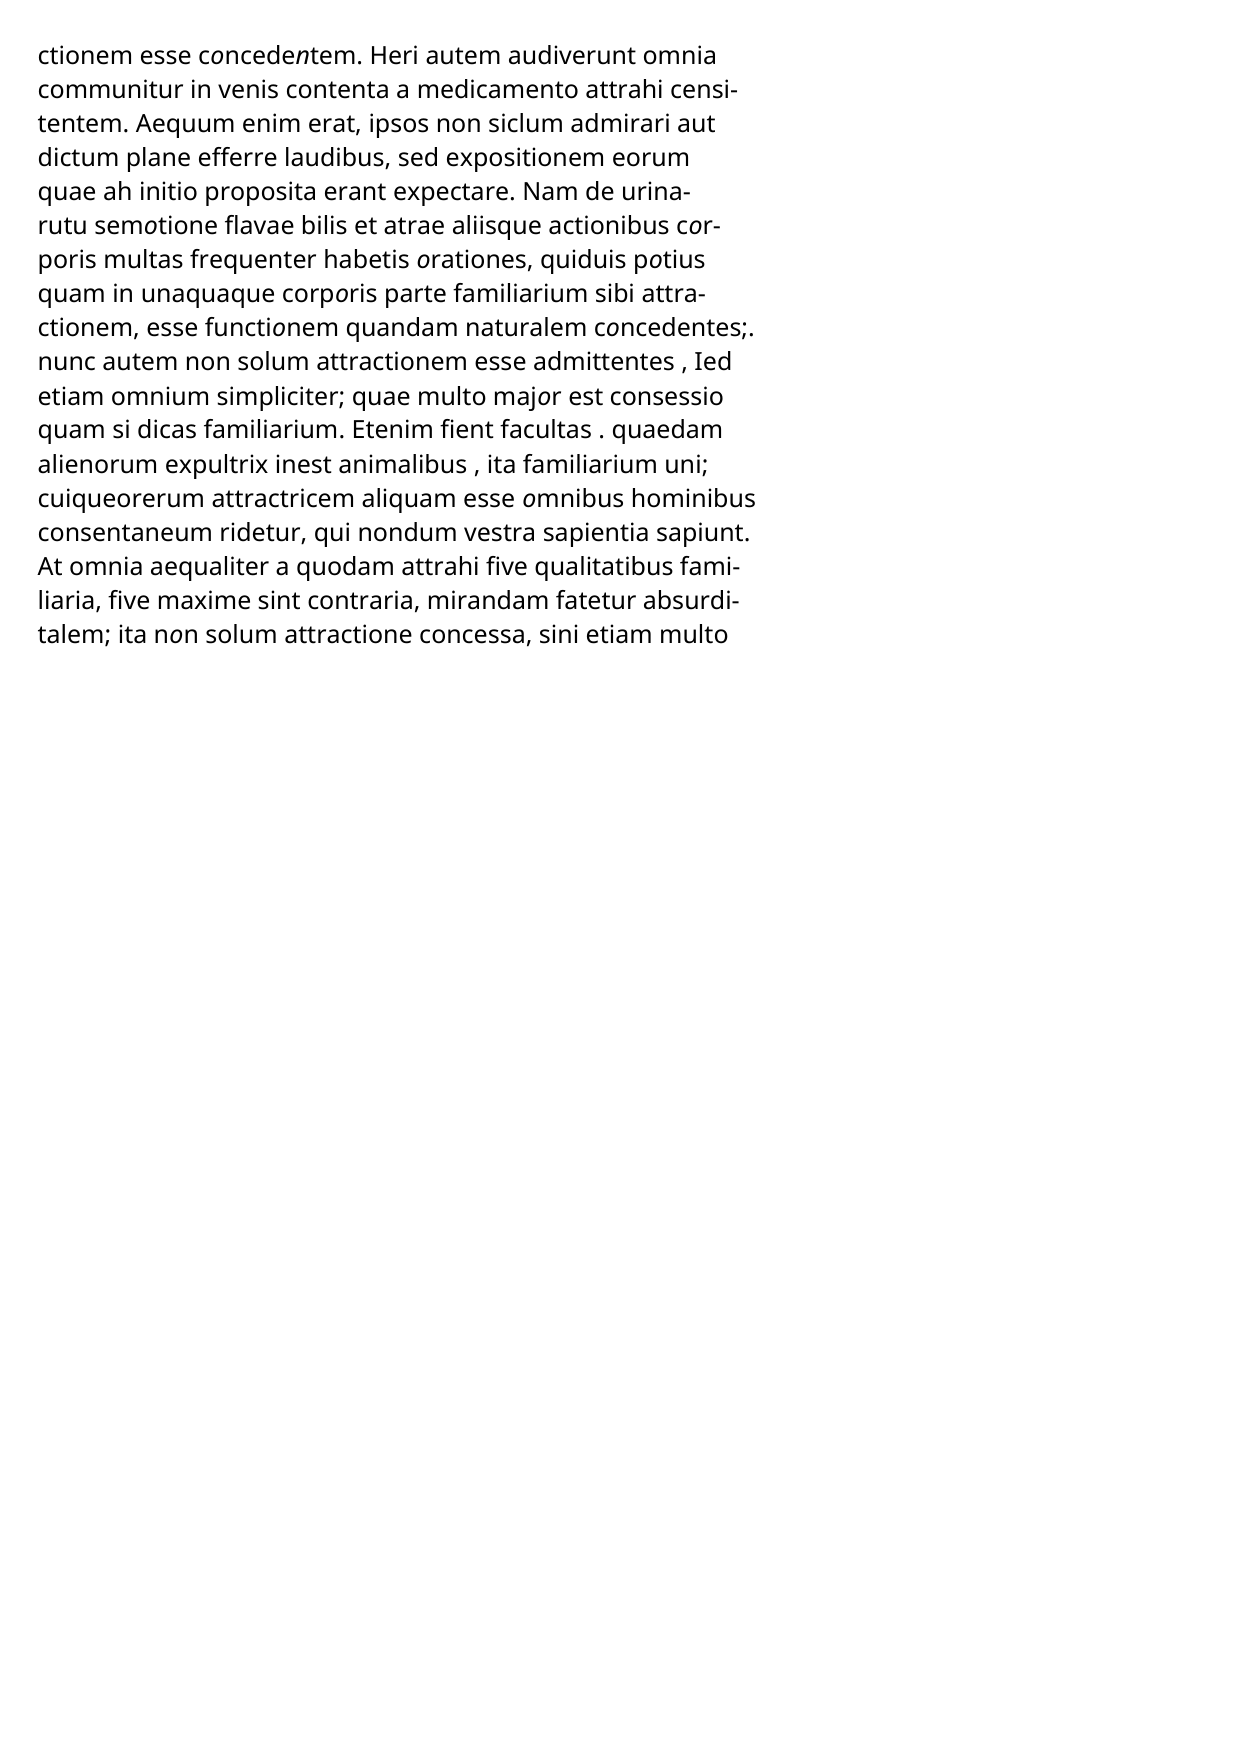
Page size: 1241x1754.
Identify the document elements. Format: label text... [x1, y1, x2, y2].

text ctionem esse concedentem. Heri autem audiverunt omnia communitur in venis contenta a medicamento attrahi censi- tentem. Aequum enim erat, ipsos non siclum admirari aut dictum plane efferre laudibus, sed expositionem eorum quae ah initio proposita erant expectare. Nam de urina- rutu semotione flavae bilis et atrae aliisque actionibus cor- poris multas frequenter habetis orationes, quiduis potius quam in unaquaque corporis parte familiarium sibi attra- ctionem, esse functionem quandam naturalem concedentes;. nunc autem non solum attractionem esse admittentes , Ied etiam omnium simpliciter; quae multo major est consessio quam si dicas familiarium. Etenim fient facultas . quaedam alienorum expultrix inest animalibus , ita familiarium uni; cuiqueorerum attractricem aliquam esse omnibus hominibus consentaneum ridetur, qui nondum vestra sapientia sapiunt. At omnia aequaliter a quodam attrahi five qualitatibus fami- liaria, five maxime sint contraria, mirandam fatetur absurdi- talem; ita non solum attractione concessa, sini etiam multo [37, 37, 1203, 651]
